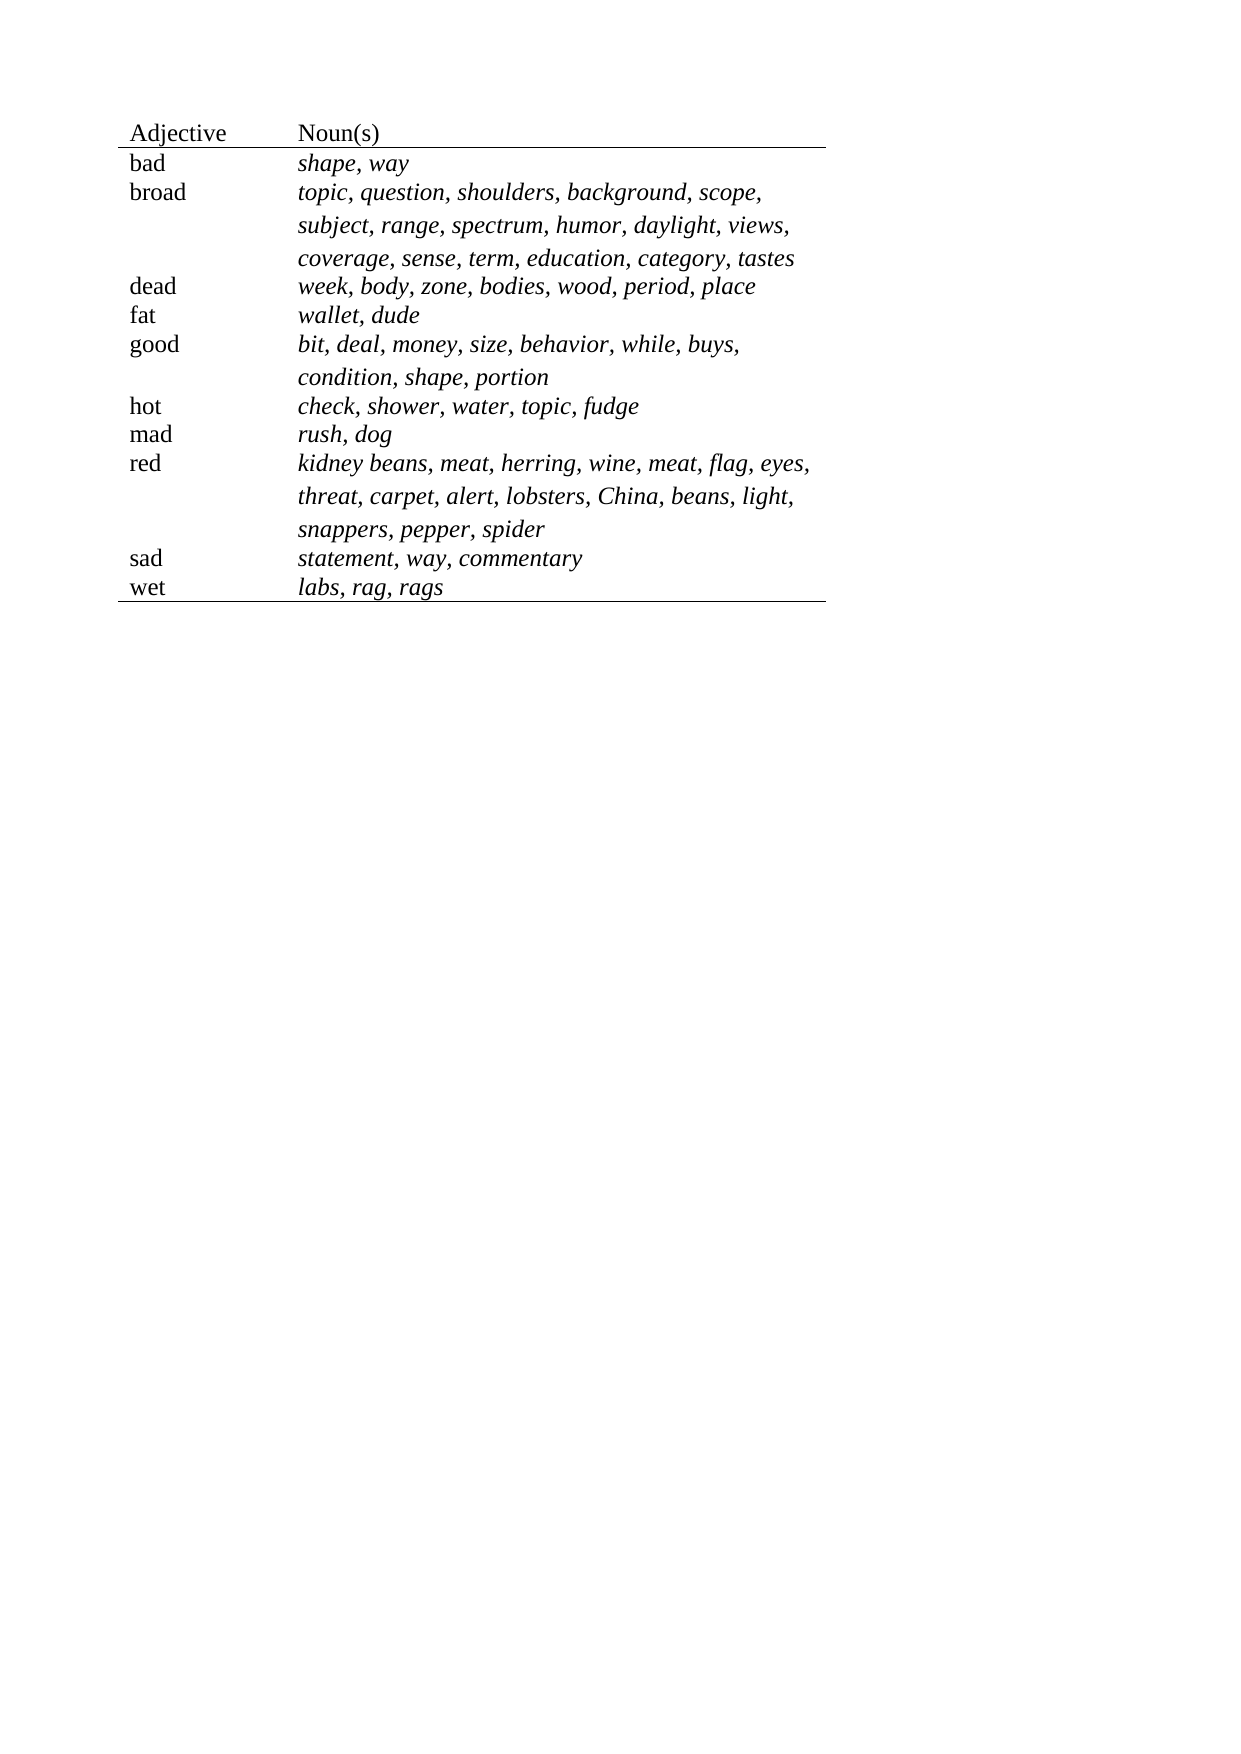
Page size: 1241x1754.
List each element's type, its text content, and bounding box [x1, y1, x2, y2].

table_cell shape, way [286, 148, 826, 177]
table_cell bad [118, 148, 286, 177]
table_cell broad [118, 177, 286, 271]
table_cell mad [118, 420, 286, 448]
table_header Adjective [118, 118, 286, 147]
table_cell week, body, zone, bodies, wood, period, place [286, 271, 826, 300]
table_cell red [118, 448, 286, 543]
table_cell kidney beans, meat, herring, wine, meat, flag, eyes, threat, carpet, alert, lobsters, China, beans, light, snappers, pepper, spider [286, 448, 826, 543]
table_cell dead [118, 271, 286, 300]
table_cell fat [118, 300, 286, 329]
table_cell check, shower, water, topic, fudge [286, 391, 826, 419]
table_cell good [118, 329, 286, 391]
table_cell statement, way, commentary [286, 543, 826, 572]
table_cell bit, deal, money, size, behavior, while, buys, condition, shape, portion [286, 329, 826, 391]
table_header Noun(s) [286, 118, 826, 147]
table_cell hot [118, 391, 286, 419]
table_cell rush, dog [286, 420, 826, 448]
table_cell wallet, dude [286, 300, 826, 329]
table_cell labs, rag, rags [286, 572, 826, 601]
table_cell sad [118, 543, 286, 572]
table_cell wet [118, 572, 286, 601]
table_cell topic, question, shoulders, background, scope, subject, range, spectrum, humor, daylight, views, coverage, sense, term, education, category, tastes [286, 177, 826, 271]
